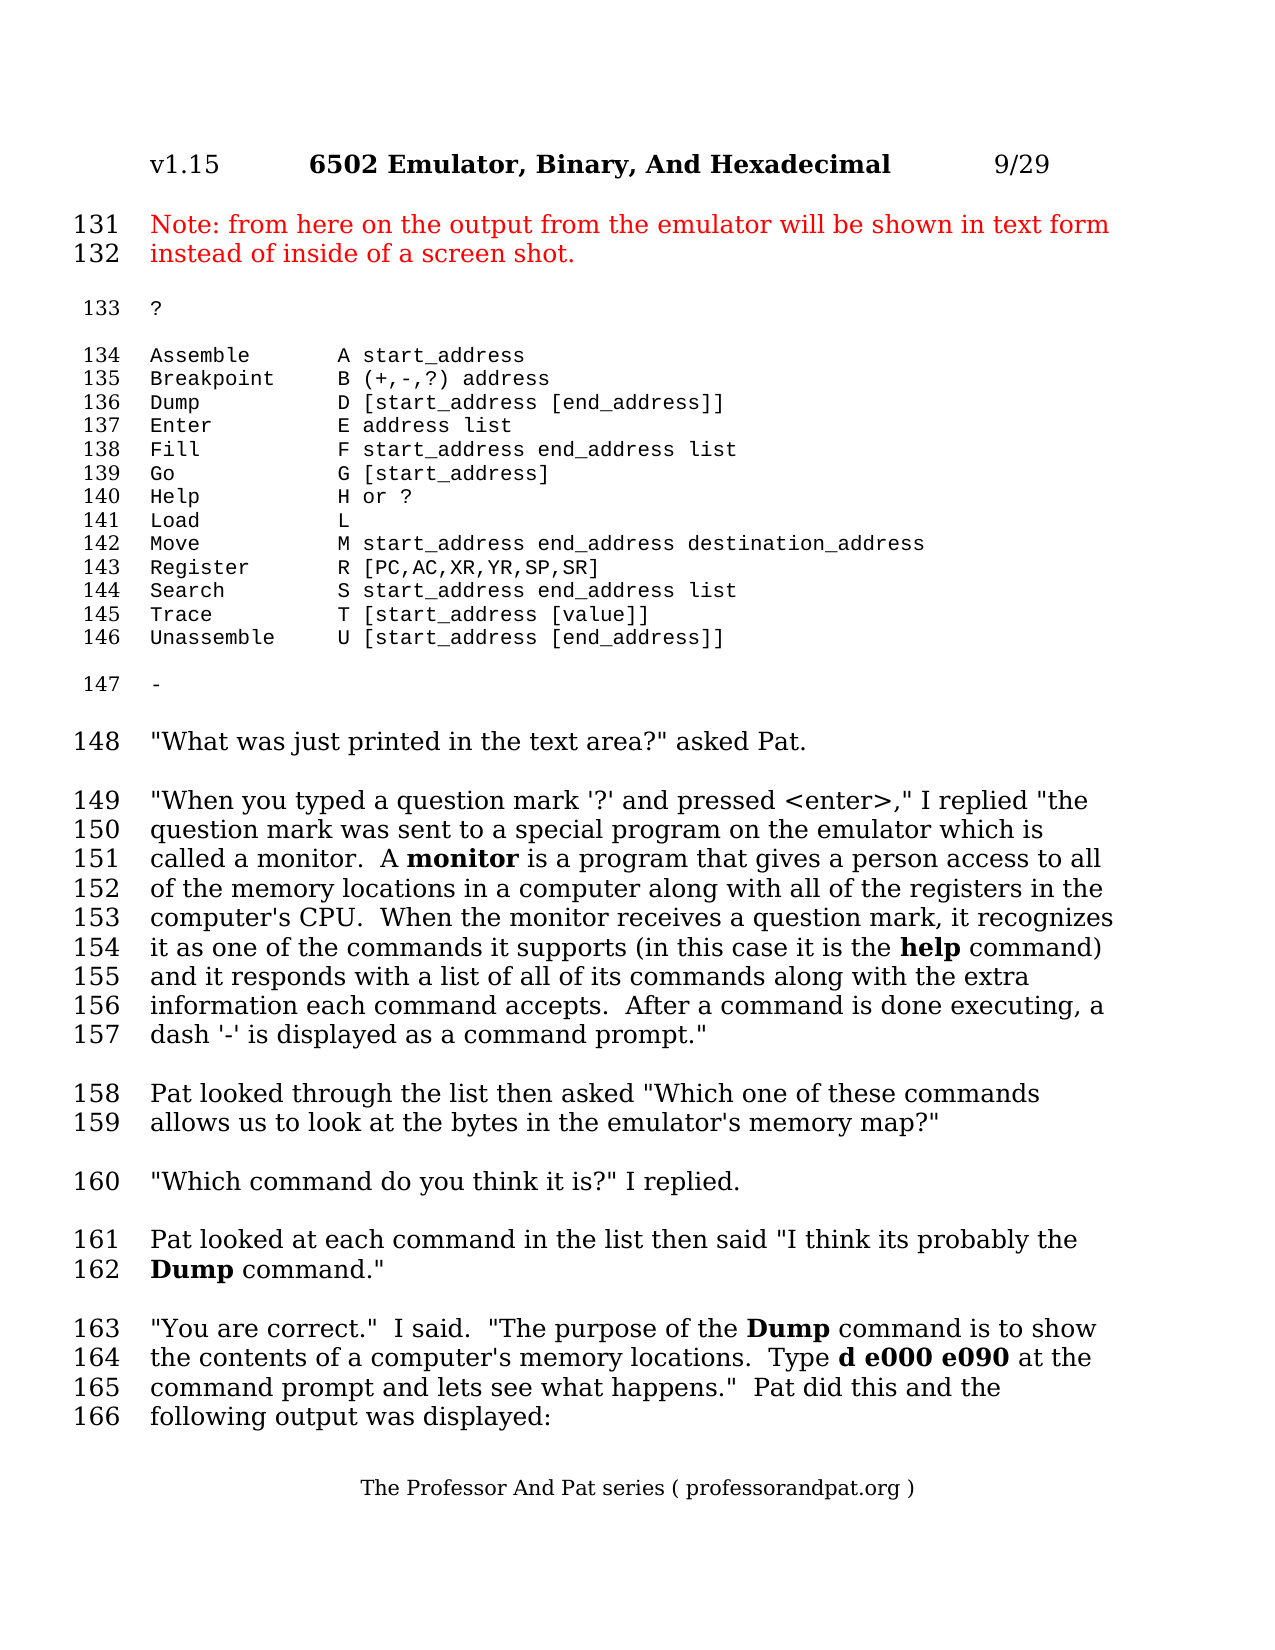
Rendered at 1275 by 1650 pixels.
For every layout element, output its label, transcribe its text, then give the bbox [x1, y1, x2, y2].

text "Which command do you think it is?" I replied. [150, 1167, 1125, 1196]
text Fill F start_address end_address list [150, 439, 1125, 463]
text Load L [150, 510, 1125, 533]
text "When you typed a question mark '?' and pressed <enter>," I replied "the question mark was sent to a special program on the emulator which is called a monitor. A monitor is a program that gives a person access to all of the memory locations in a computer along with all of the registers in the computer's CPU. When the monitor receives a question mark, it recognizes it as one of the commands it supports (in this case it is the help command) and it responds with a list of all of its commands along with the extra information each command accepts. After a command is done executing, a dash '-' is displayed as a command prompt." [150, 786, 1125, 1050]
text Move M start_address end_address destination_address [150, 533, 1125, 557]
text ? [150, 298, 1125, 321]
text Assemble A start_address [150, 345, 1125, 368]
text Note: from here on the output from the emulator will be shown in text form instead of inside of a screen shot. [150, 210, 1125, 268]
text "You are correct." I said. "The purpose of the Dump command is to show the contents of a computer's memory locations. Type d e000 e090 at the command prompt and lets see what happens." Pat did this and the following output was displayed: [150, 1314, 1125, 1431]
text Breakpoint B (+,-,?) address [150, 368, 1125, 392]
text Trace T [start_address [value]] [150, 604, 1125, 627]
text - [150, 674, 1125, 698]
text Unassemble U [start_address [end_address]] [150, 627, 1125, 651]
text Enter E address list [150, 416, 1125, 439]
text Dump D [start_address [end_address]] [150, 392, 1125, 416]
text Pat looked through the list then asked "Which one of these commands allows us to look at the bytes in the emulator's memory map?" [150, 1079, 1125, 1138]
text Go G [start_address] [150, 463, 1125, 486]
text Search S start_address end_address list [150, 580, 1125, 604]
text Register R [PC,AC,XR,YR,SP,SR] [150, 557, 1125, 580]
text Help H or ? [150, 486, 1125, 510]
text "What was just printed in the text area?" asked Pat. [150, 727, 1125, 757]
text Pat looked at each command in the list then said "I think its probably the Dump command." [150, 1226, 1125, 1284]
